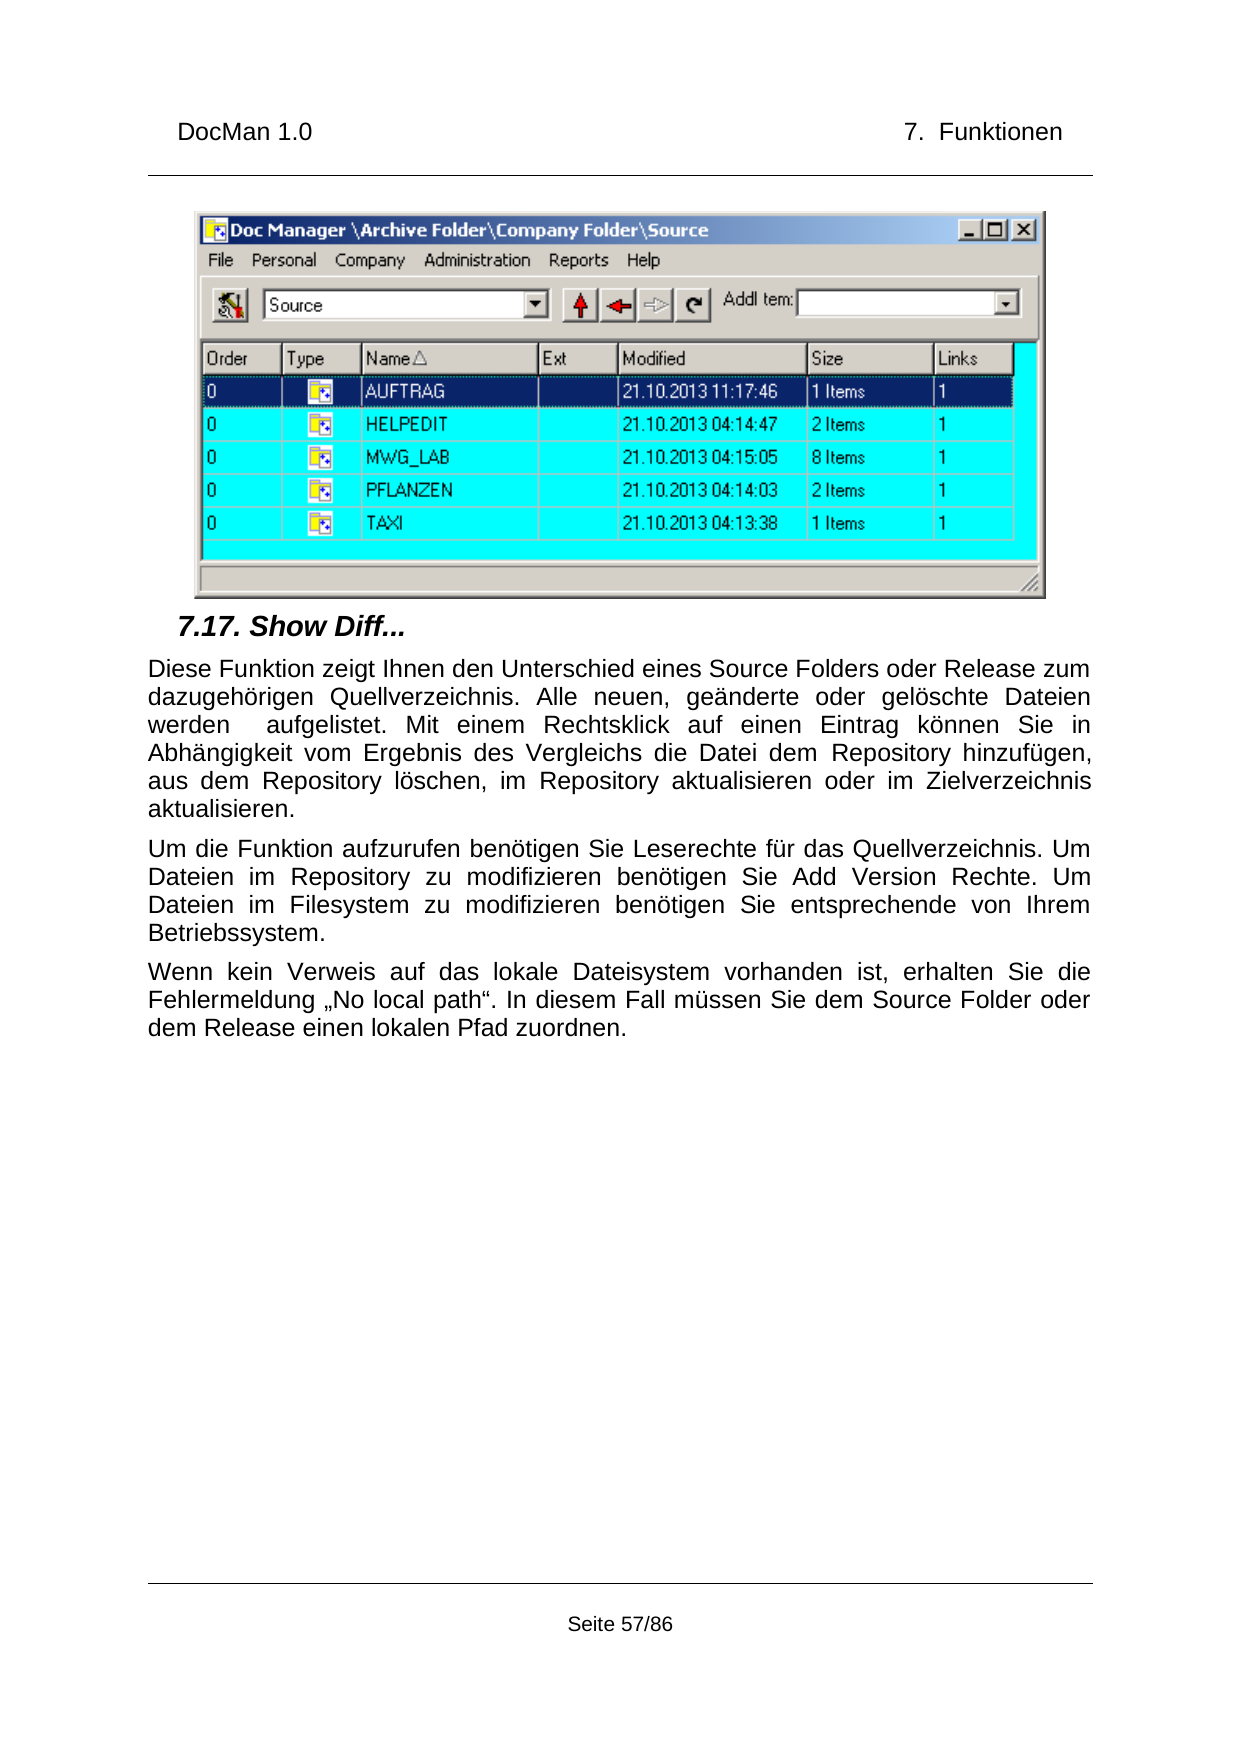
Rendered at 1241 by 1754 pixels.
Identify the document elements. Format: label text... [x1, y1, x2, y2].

picture [194, 211, 1046, 599]
text Diese Funktion zeigt Ihnen den Unterschied eines Source Folders oder Release zum dazugehörigen Quellverzeichnis. Alle neuen, geänderte oder gelöschte Dateien werden aufgelistet. Mit einem Rechtsklick auf einen Eintrag können Sie in Abhängigkeit vom Ergebnis des Vergleichs die Datei dem Repository hinzufügen, aus dem Repository löschen, im Repository aktualisieren oder im Zielverzeichnis aktualisieren. [148, 654, 1093, 823]
text Wenn kein Verweis auf das lokale Dateisystem vorhanden ist, erhalten Sie die Fehlermeldung „No local path“. In diesem Fall müssen Sie dem Source Folder oder dem Release einen lokalen Pfad zuordnen. [148, 958, 1093, 1042]
subtitle Show Diff... [177, 610, 1093, 643]
text Um die Funktion aufzurufen benötigen Sie Leserechte für das Quellverzeichnis. Um Dateien im Repository zu modifizieren benötigen Sie Add Version Rechte. Um Dateien im Filesystem zu modifizieren benötigen Sie entsprechende von Ihrem Betriebssystem. [148, 834, 1093, 947]
